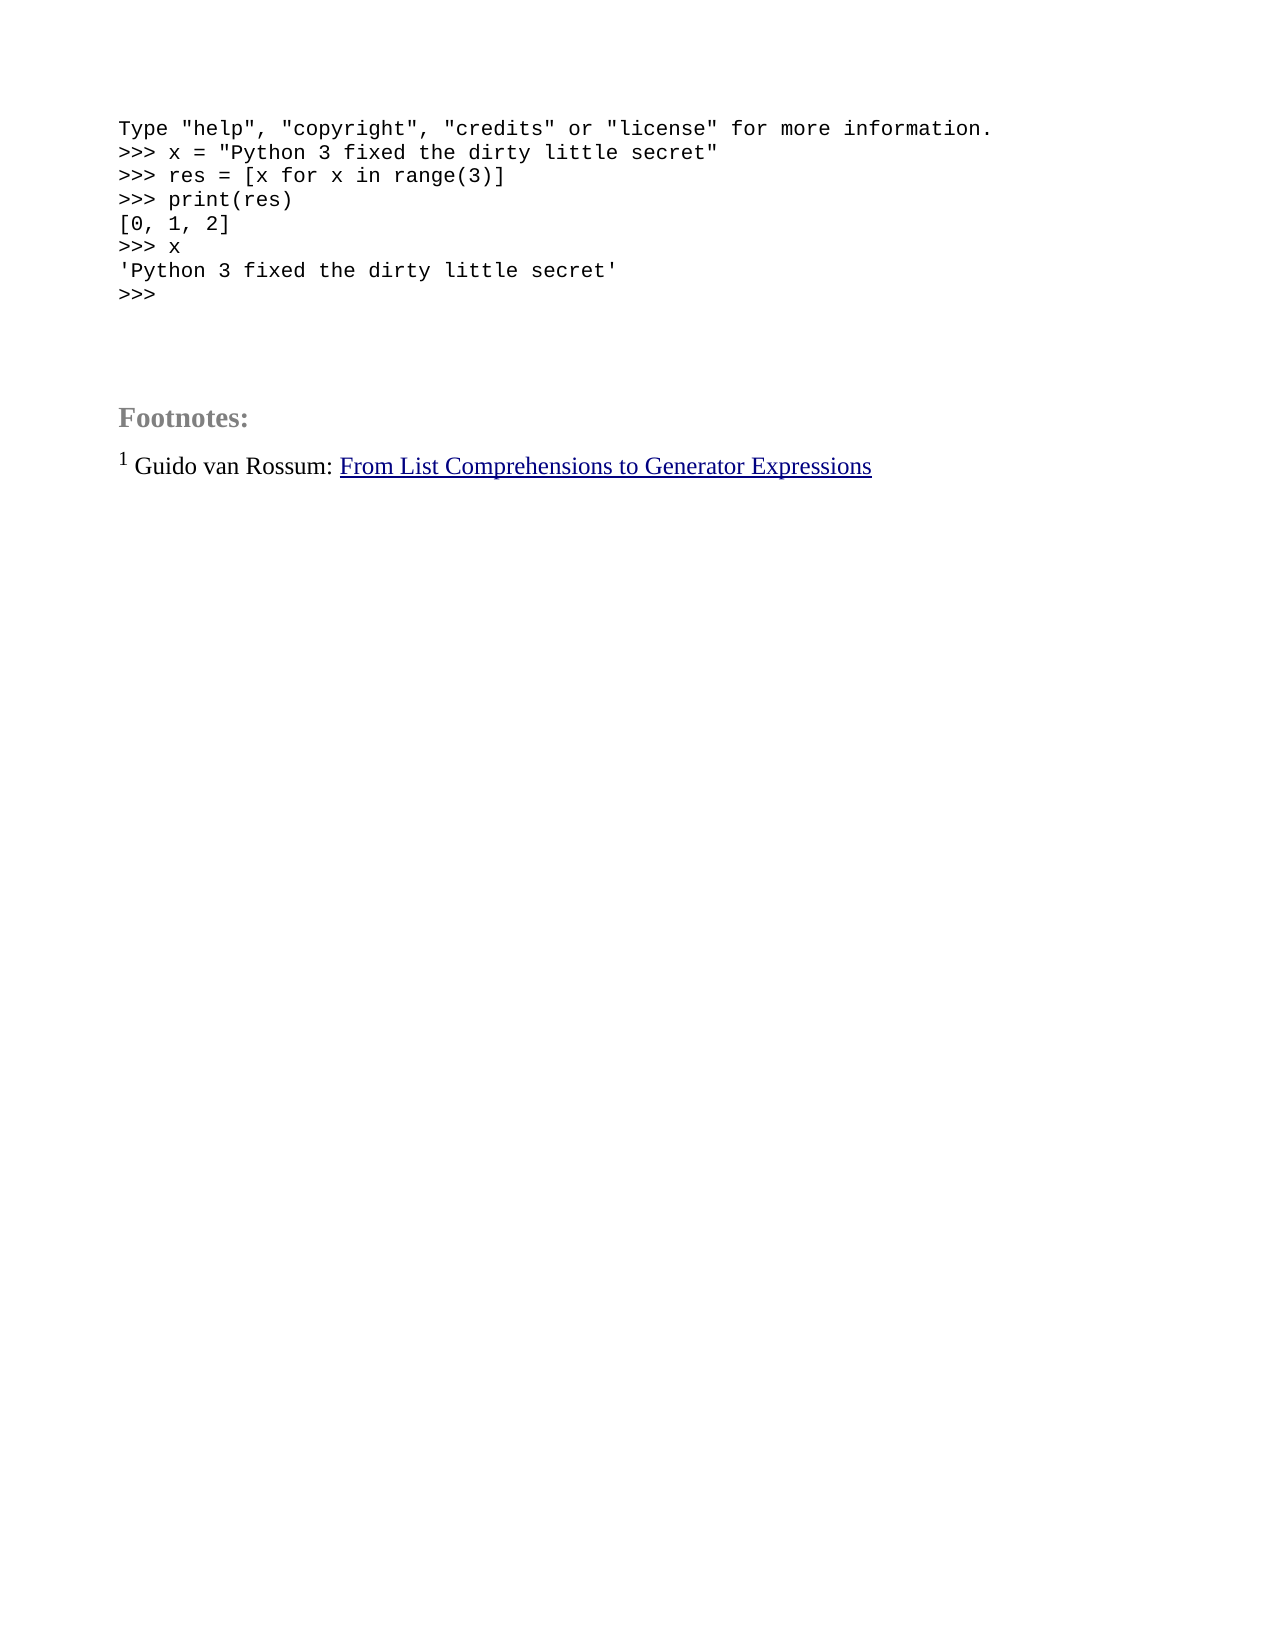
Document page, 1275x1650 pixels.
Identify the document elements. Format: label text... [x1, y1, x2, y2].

text >>> x [118, 236, 1157, 260]
subtitle Footnotes: [118, 400, 1157, 434]
text >>> [118, 284, 1157, 307]
text >>> print(res) [118, 189, 1157, 213]
text >>> res = [x for x in range(3)] [118, 165, 1157, 189]
text 1 Guido van Rossum: From List Comprehensions to Generator Expressions [118, 446, 1157, 480]
text >>> x = "Python 3 fixed the dirty little secret" [118, 142, 1157, 165]
text [0, 1, 2] [118, 213, 1157, 236]
text 'Python 3 fixed the dirty little secret' [118, 260, 1157, 284]
text Type "help", "copyright", "credits" or "license" for more information. [118, 118, 1157, 142]
